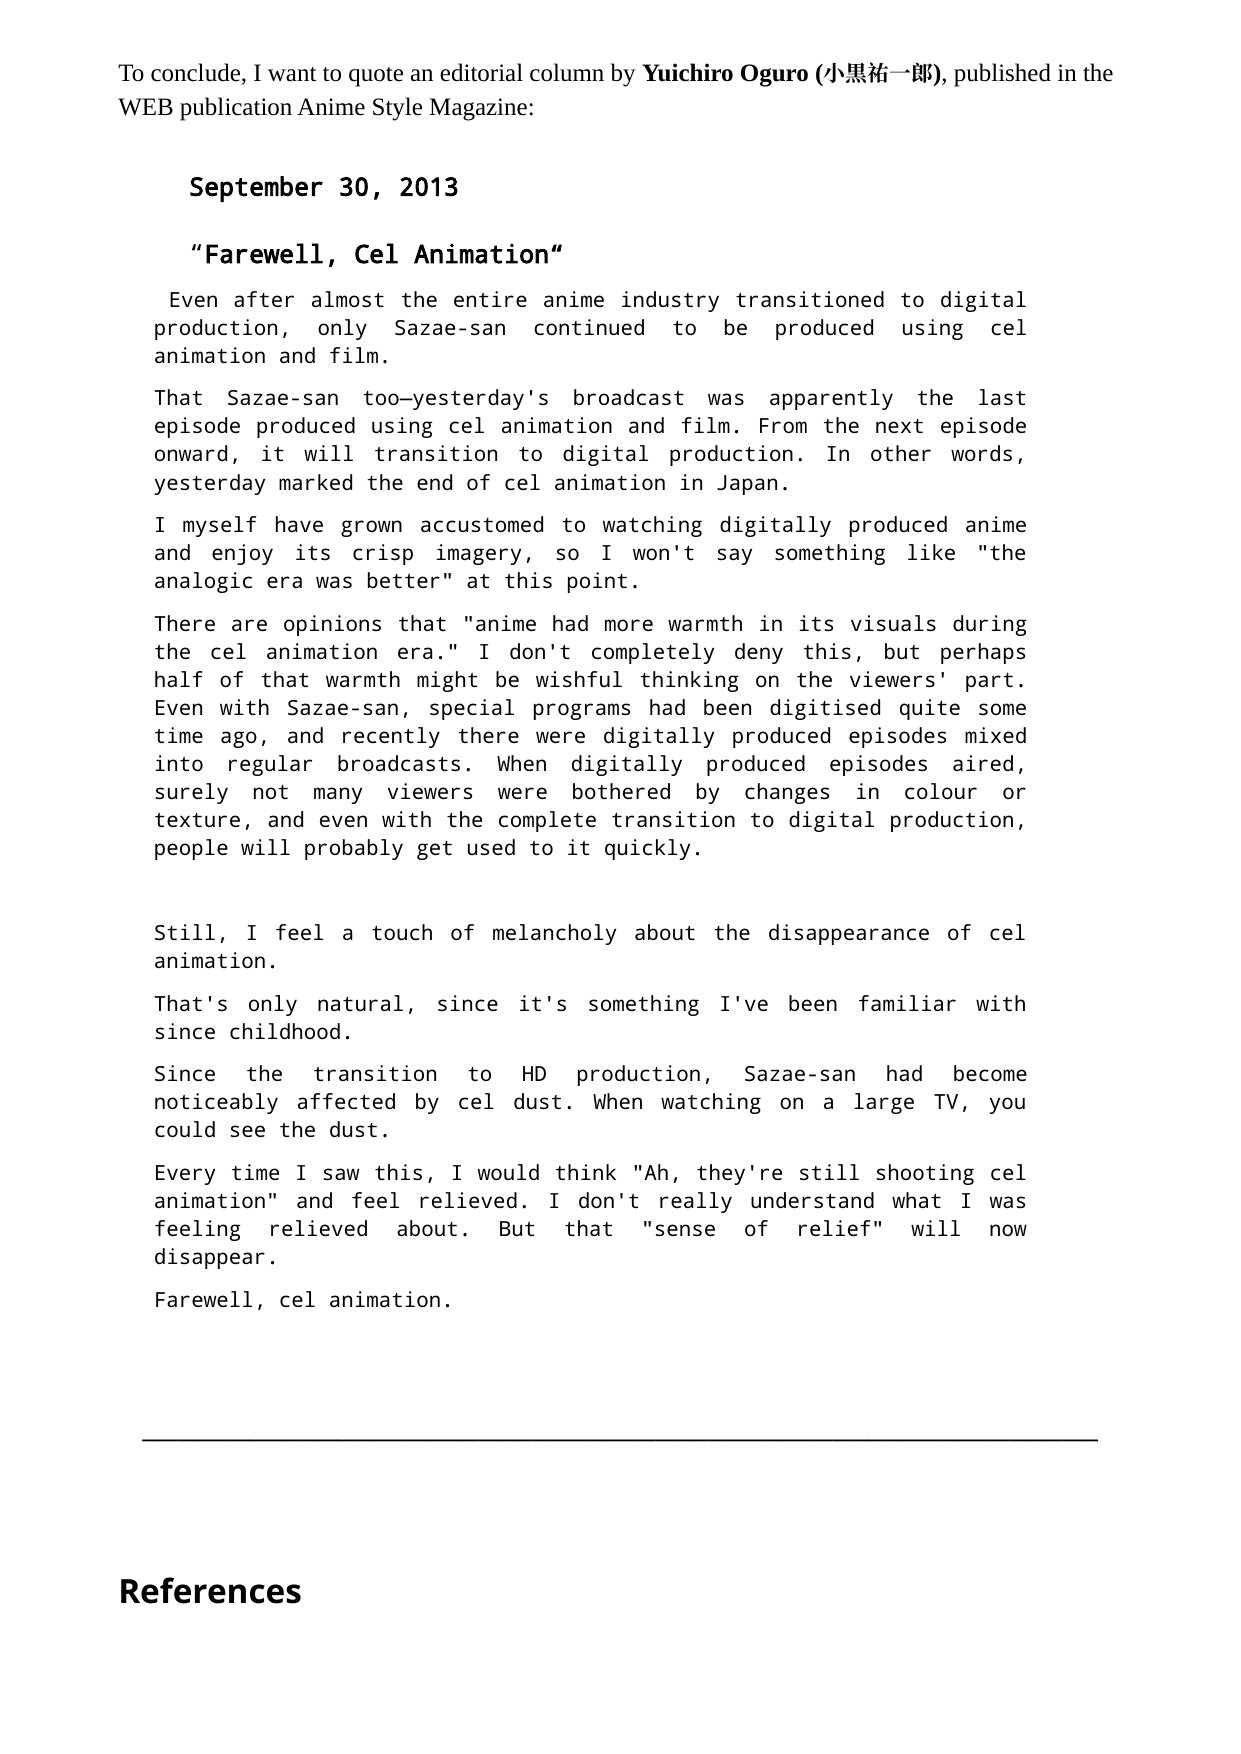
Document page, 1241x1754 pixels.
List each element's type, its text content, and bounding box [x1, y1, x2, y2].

text Farewell, cel animation. [153, 1288, 1028, 1312]
text September 30, 2013 “Farewell, Cel Animation“ [189, 139, 1122, 269]
text Still, I feel a touch of melancholy about the disappearance of cel animation. [153, 921, 1028, 973]
text That's only natural, since it's something I've been familiar with since childhood. [153, 992, 1028, 1044]
text Since the transition to HD production, Sazae-san had become noticeably affected by cel dust. When watching on a large TV, you could see the dust. [153, 1062, 1028, 1143]
text To conclude, I want to quote an editorial column by Yuichiro Oguro (小黒祐一郎), published in the WEB publication Anime Style Magazine: [118, 56, 1122, 120]
text ────────────────────────────────────────────────────── [118, 1426, 1122, 1454]
text References [118, 1568, 1122, 1614]
text Every time I saw this, I would think "Ah, they're still shooting cel animation" and feel relieved. I don't really understand what I was feeling relieved about. But that "sense of relief" will now disappear. [153, 1161, 1028, 1269]
text There are opinions that "anime had more warmth in its visuals during the cel animation era." I don't completely deny this, but perhaps half of that warmth might be wishful thinking on the viewers' part. Even with Sazae-san, special programs had been digitised quite some time ago, and recently there were digitally produced episodes mixed into regular broadcasts. When digitally produced episodes aired, surely not many viewers were bothered by changes in colour or texture, and even with the complete transition to digital production, people will probably get used to it quickly. [153, 612, 1028, 860]
text Even after almost the entire anime industry transitioned to digital production, only Sazae-san continued to be produced using cel animation and film. [153, 288, 1028, 368]
text I myself have grown accustomed to watching digitally produced anime and enjoy its crisp imagery, so I won't say something like "the analogic era was better" at this point. [153, 513, 1028, 593]
text That Sazae-san too—yesterday's broadcast was apparently the last episode produced using cel animation and film. From the next episode onward, it will transition to digital production. In other words, yesterday marked the end of cel animation in Japan. [153, 386, 1028, 495]
